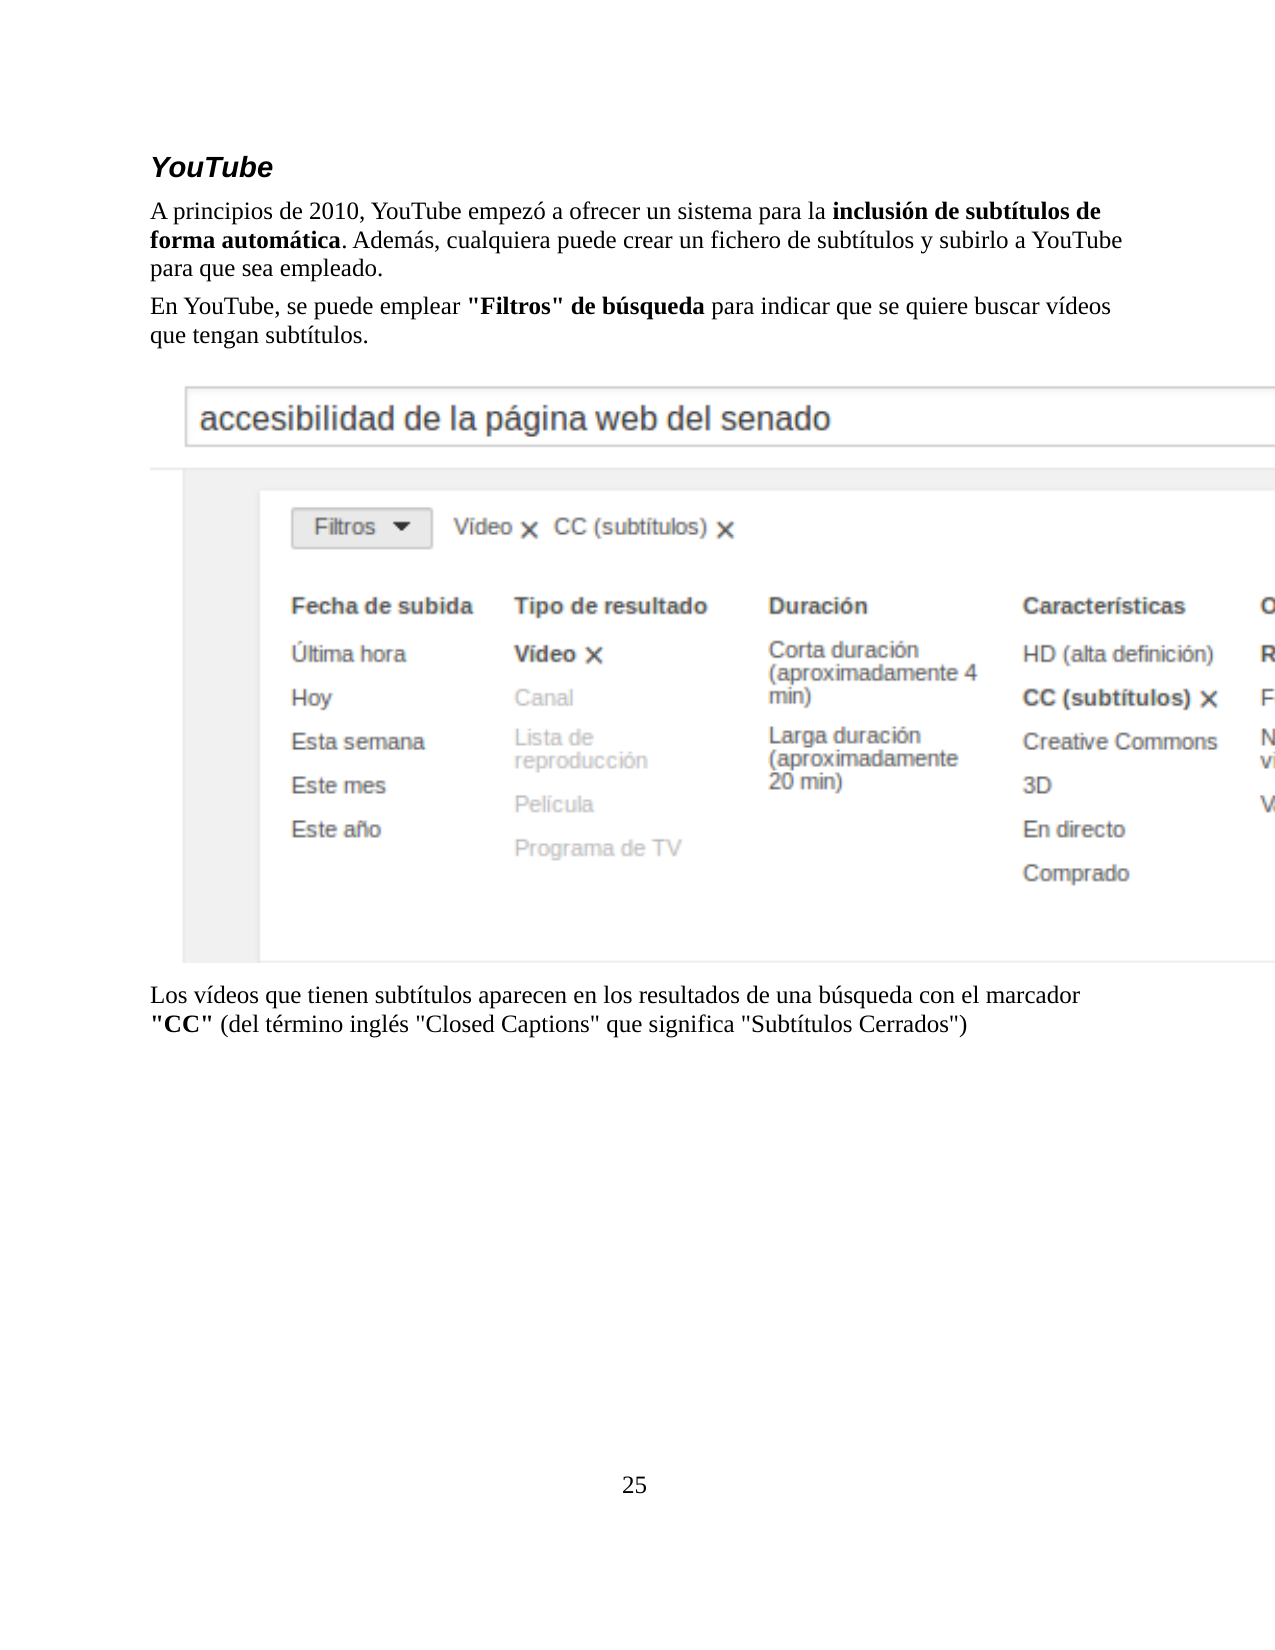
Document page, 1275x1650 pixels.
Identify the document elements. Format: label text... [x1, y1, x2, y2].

text A principios de 2010, YouTube empezó a ofrecer un sistema para la inclusión de subtítulos de forma automática. Además, cualquiera puede crear un fichero de subtítulos y subirlo a YouTube para que sea empleado. [150, 196, 1125, 282]
text Los vídeos que tienen subtítulos aparecen en los resultados de una búsqueda con el marcador "CC" (del término inglés "Closed Captions" que significa "Subtítulos Cerrados") [150, 980, 1125, 1038]
picture [150, 366, 1275, 963]
text En YouTube, se puede emplear "Filtros" de búsqueda para indicar que se quiere buscar vídeos que tengan subtítulos. [150, 291, 1125, 349]
subtitle YouTube [150, 150, 1125, 183]
